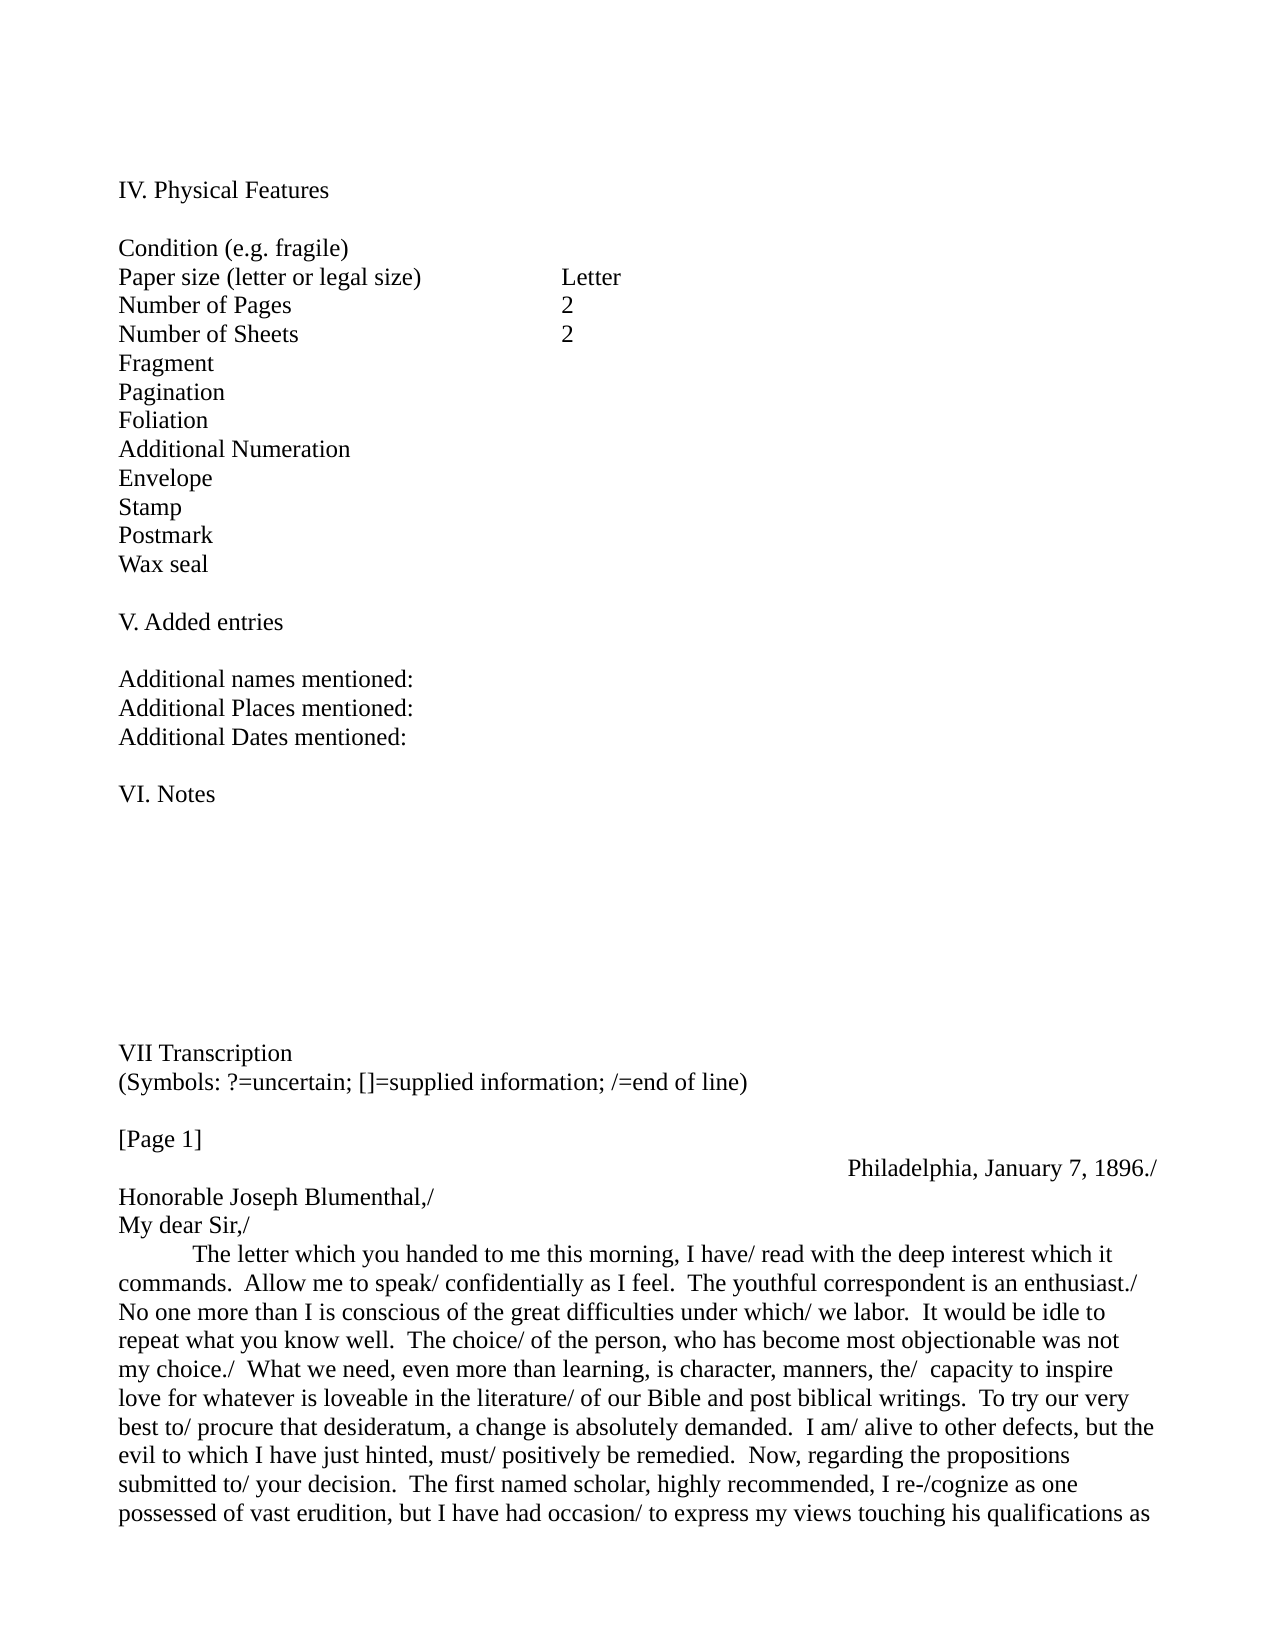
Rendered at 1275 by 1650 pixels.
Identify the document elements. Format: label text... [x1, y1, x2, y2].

text Paper size (letter or legal size) Letter [118, 262, 1157, 291]
text Stamp [118, 492, 1157, 521]
text Postma rk [118, 521, 1157, 549]
text Number of Pages 2 [118, 291, 1157, 319]
text Additional Dates mentioned: [118, 722, 1157, 751]
text The letter which you handed to me this morning, I have/ read with the deep interest which it commands. Allow me to speak/ confidentially as I feel. The youthful correspondent is an enthusiast./ No one more than I is conscious of the great difficulties under which/ we labor. It would be idle to repeat what you know well. The choice/ of the person, who has become most objectionable was not my choice./ What we need, even more than learning, is character, manners, the/ capacity to inspire love for whatever is loveable in the literature/ of our Bible and post biblical writings. To try our very best to/ procure that desideratum, a change is absolutely demanded. I am/ alive to other defects, but the evil to which I have just hinted, must/ positively be remedied. Now, regarding the propositions submitted to/ your decision. The first named scholar, highly recommended, I re-/cognize as one possessed of vast erudition, but I have had occasion/ to express my views touching his qualifications as [118, 1239, 1157, 1527]
text Envelope [118, 463, 1157, 492]
text Additional Places mentioned: [118, 693, 1157, 722]
text Foliation [118, 406, 1157, 434]
text (Symbols: ?=uncertain; []=supplied information; /=end of line) [118, 1067, 1157, 1096]
text Number of Sheets 2 [118, 319, 1157, 348]
text Fragment [118, 348, 1157, 377]
text Philadelphia, January 7, 1896./ [118, 1153, 1157, 1182]
text Additional names mentioned: [118, 664, 1157, 693]
text VII Transcription [118, 1038, 1157, 1067]
text My dear Sir,/ [118, 1211, 1157, 1239]
text [Page 1] [118, 1124, 1157, 1153]
text Additional Numeration [118, 434, 1157, 463]
text V. Added entries [118, 607, 1157, 636]
text Wax seal [118, 549, 1157, 578]
text Honorable Joseph Blumenthal,/ [118, 1182, 1157, 1211]
text Pagination [118, 377, 1157, 406]
text VI. Notes [118, 779, 1157, 808]
text Condition (e.g. fragile) [118, 233, 1157, 262]
text IV. Physical Features [118, 176, 1157, 204]
